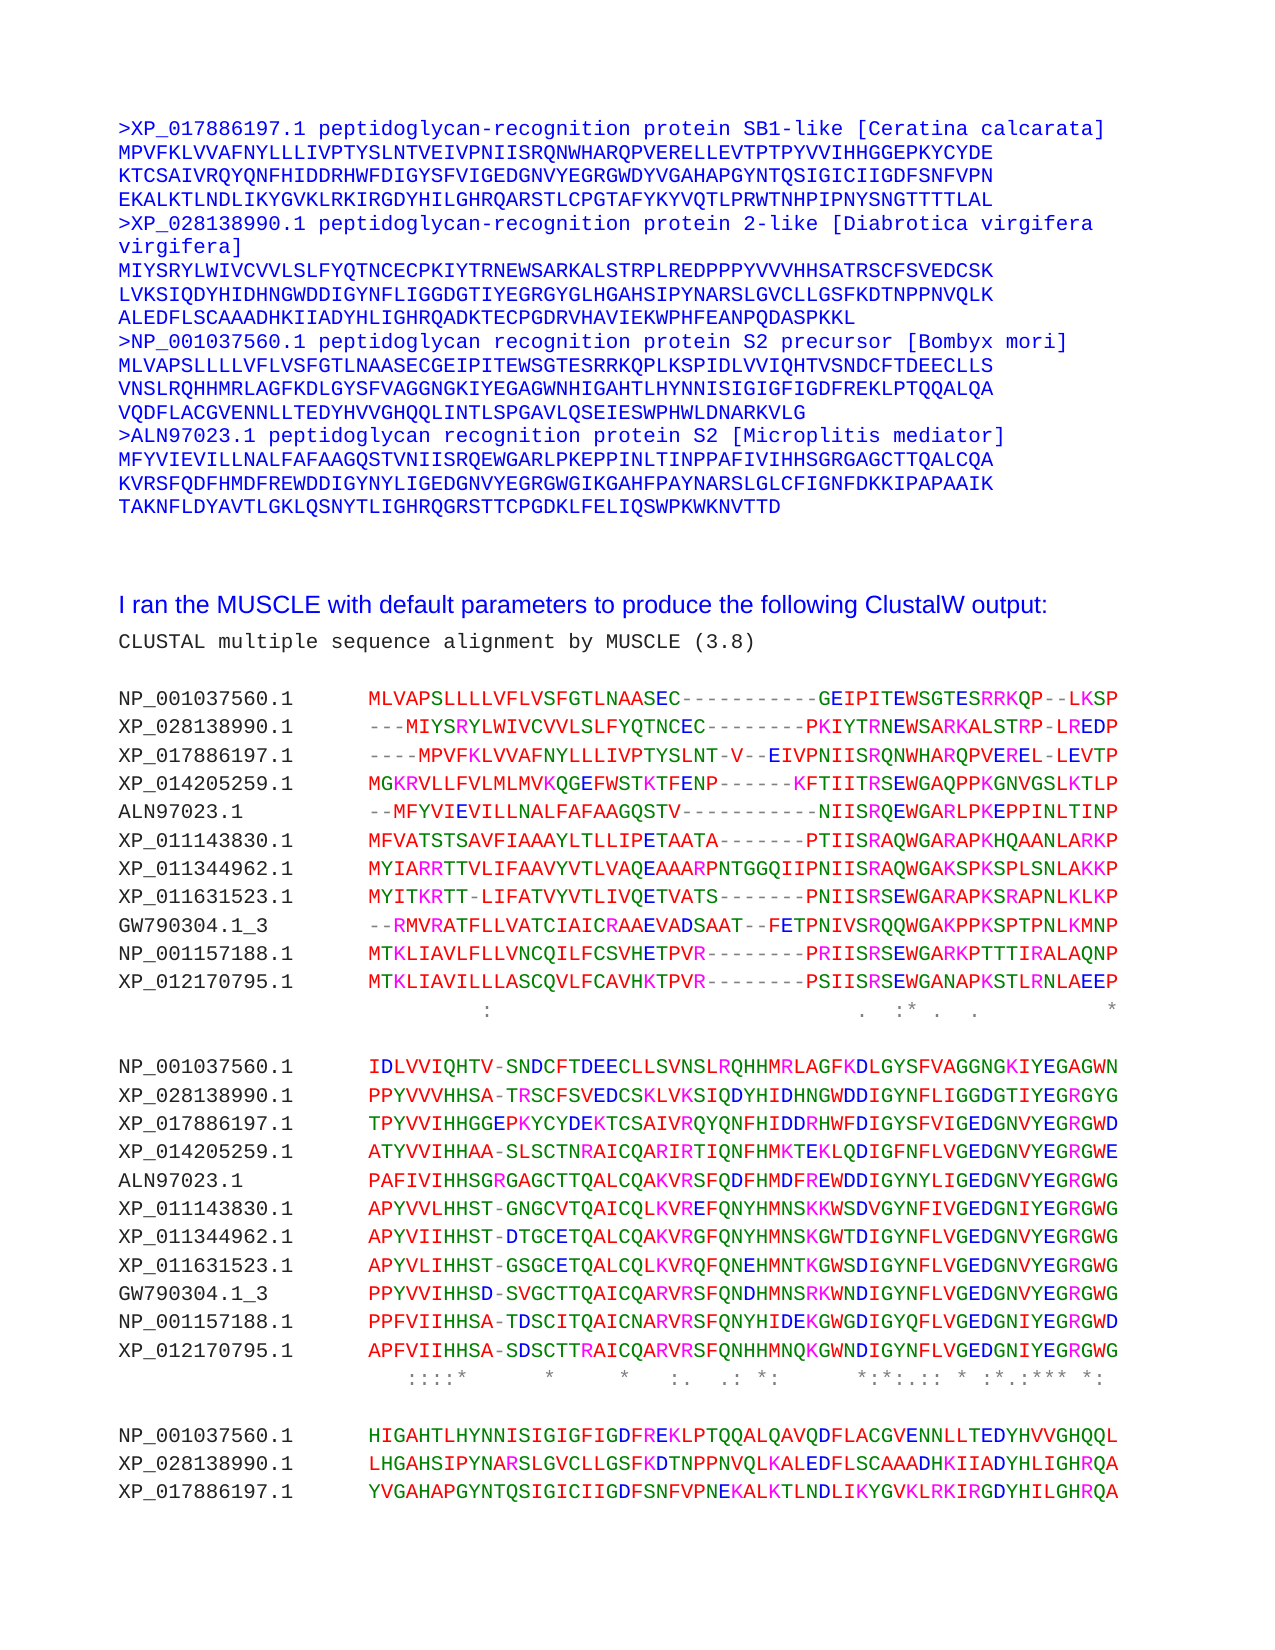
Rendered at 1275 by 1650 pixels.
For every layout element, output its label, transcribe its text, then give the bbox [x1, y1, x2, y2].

text ALEDFLSCAAADHKIIADYHLIGHRQADKTECPGDRVHAVIEKWPHFEANPQDASPKKL [118, 307, 1157, 331]
text XP_017886197.1 TPYVVIHHGGEPKYCYDEKTCSAIVRQYQNFHIDDRHWFDIGYSFVIGEDGNVYEGRGWD [118, 1113, 1157, 1137]
text XP_011143830.1 MFVATSTSAVFIAAAYLTLLIPETAATA-------PTIISRAQWGARAPKHQAANLARKP [118, 830, 1157, 853]
text : . :* . . * [118, 1000, 1157, 1023]
text XP_014205259.1 MGKRVLLFVLMLMVKQGEFWSTKTFENP------KFTIITRSEWGAQPPKGNVGSLKTLP [118, 773, 1157, 797]
text KTCSAIVRQYQNFHIDDRHWFDIGYSFVIGEDGNVYEGRGWDYVGAHAPGYNTQSIGICIIGDFSNFVPN [118, 165, 1157, 189]
text ::::* * * :. .: *: *:*:.:: * :*.:*** *: [118, 1368, 1157, 1392]
text XP_011631523.1 APYVLIHHST-GSGCETQALCQLKVRQFQNEHMNTKGWSDIGYNFLVGEDGNVYEGRGWG [118, 1255, 1157, 1278]
text NP_001037560.1 MLVAPSLLLLVFLVSFGTLNAASEC-----------GEIPITEWSGTESRRKQP--LKSP [118, 688, 1157, 712]
text NP_001037560.1 IDLVVIQHTV-SNDCFTDEECLLSVNSLRQHHMRLAGFKDLGYSFVAGGNGKIYEGAGWN [118, 1056, 1157, 1080]
text XP_012170795.1 MTKLIAVILLLASCQVLFCAVHKTPVR--------PSIISRSEWGANAPKSTLRNLAEEP [118, 971, 1157, 995]
text VQDFLACGVENNLLTEDYHVVGHQQLINTLSPGAVLQSEIESWPHWLDNARKVLG [118, 402, 1157, 426]
text XP_012170795.1 APFVIIHHSA-SDSCTTRAICQARVRSFQNHHMNQKGWNDIGYNFLVGEDGNIYEGRGWG [118, 1340, 1157, 1363]
text GW790304.1_3 --RMVRATFLLVATCIAICRAAEVADSAAT--FETPNIVSRQQWGAKPPKSPTPNLKMNP [118, 915, 1157, 938]
text XP_011631523.1 MYITKRTT-LIFATVYVTLIVQETVATS-------PNIISRSEWGARAPKSRAPNLKLKP [118, 886, 1157, 910]
text ALN97023.1 --MFYVIEVILLNALFAFAAGQSTV-----------NIISRQEWGARLPKEPPINLTINP [118, 801, 1157, 825]
text XP_028138990.1 PPYVVVHHSA-TRSCFSVEDCSKLVKSIQDYHIDHNGWDDIGYNFLIGGDGTIYEGRGYG [118, 1085, 1157, 1108]
text MIYSRYLWIVCVVLSLFYQTNCECPKIYTRNEWSARKALSTRPLREDPPPYVVVHHSATRSCFSVEDCSK [118, 260, 1157, 284]
text >ALN97023.1 peptidoglycan recognition protein S2 [Microplitis mediator] [118, 426, 1157, 449]
text XP_017886197.1 ----MPVFKLVVAFNYLLLIVPTYSLNT-V--EIVPNIISRQNWHARQPVEREL-LEVTP [118, 745, 1157, 768]
text CLUSTAL multiple sequence alignment by MUSCLE (3.8) [118, 631, 1157, 655]
text EKALKTLNDLIKYGVKLRKIRGDYHILGHRQARSTLCPGTAFYKYVQTLPRWTNHPIPNYSNGTTTTLAL [118, 189, 1157, 213]
text XP_017886197.1 YVGAHAPGYNTQSIGICIIGDFSNFVPNEKALKTLNDLIKYGVKLRKIRGDYHILGHRQA [118, 1481, 1157, 1505]
text VNSLRQHHMRLAGFKDLGYSFVAGGNGKIYEGAGWNHIGAHTLHYNNISIGIGFIGDFREKLPTQQALQA [118, 378, 1157, 402]
text MLVAPSLLLLVFLVSFGTLNAASECGEIPITEWSGTESRRKQPLKSPIDLVVIQHTVSNDCFTDEECLLS [118, 354, 1157, 378]
text NP_001037560.1 HIGAHTLHYNNISIGIGFIGDFREKLPTQQALQAVQDFLACGVENNLLTEDYHVVGHQQL [118, 1425, 1157, 1448]
text XP_011344962.1 MYIARRTTVLIFAAVYVTLVAQEAAARPNTGGQIIPNIISRAQWGAKSPKSPLSNLAKKP [118, 858, 1157, 882]
text XP_011344962.1 APYVIIHHST-DTGCETQALCQAKVRGFQNYHMNSKGWTDIGYNFLVGEDGNVYEGRGWG [118, 1226, 1157, 1250]
text XP_028138990.1 ---MIYSRYLWIVCVVLSLFYQTNCEC--------PKIYTRNEWSARKALSTRP-LREDP [118, 716, 1157, 740]
text I ran the MUSCLE with default parameters to produce the following ClustalW output: [118, 561, 1157, 619]
text >XP_028138990.1 peptidoglycan-recognition protein 2-like [Diabrotica virgifera virgifera] [118, 213, 1157, 260]
text XP_011143830.1 APYVVLHHST-GNGCVTQAICQLKVREFQNYHMNSKKWSDVGYNFIVGEDGNIYEGRGWG [118, 1198, 1157, 1222]
text XP_028138990.1 LHGAHSIPYNARSLGVCLLGSFKDTNPPNVQLKALEDFLSCAAADHKIIADYHLIGHRQA [118, 1453, 1157, 1477]
text TAKNFLDYAVTLGKLQSNYTLIGHRQGRSTTCPGDKLFELIQSWPKWKNVTTD [118, 496, 1157, 520]
text KVRSFQDFHMDFREWDDIGYNYLIGEDGNVYEGRGWGIKGAHFPAYNARSLGLCFIGNFDKKIPAPAAIK [118, 473, 1157, 496]
text LVKSIQDYHIDHNGWDDIGYNFLIGGDGTIYEGRGYGLHGAHSIPYNARSLGVCLLGSFKDTNPPNVQLK [118, 284, 1157, 307]
text MFYVIEVILLNALFAFAAGQSTVNIISRQEWGARLPKEPPINLTINPPAFIVIHHSGRGAGCTTQALCQA [118, 449, 1157, 473]
text XP_014205259.1 ATYVVIHHAA-SLSCTNRAICQARIRTIQNFHMKTEKLQDIGFNFLVGEDGNVYEGRGWE [118, 1141, 1157, 1165]
text NP_001157188.1 MTKLIAVLFLLVNCQILFCSVHETPVR--------PRIISRSEWGARKPTTTIRALAQNP [118, 943, 1157, 967]
text GW790304.1_3 PPYVVIHHSD-SVGCTTQAICQARVRSFQNDHMNSRKWNDIGYNFLVGEDGNVYEGRGWG [118, 1283, 1157, 1307]
text ALN97023.1 PAFIVIHHSGRGAGCTTQALCQAKVRSFQDFHMDFREWDDIGYNYLIGEDGNVYEGRGWG [118, 1170, 1157, 1193]
text >NP_001037560.1 peptidoglycan recognition protein S2 precursor [Bombyx mori] [118, 331, 1157, 354]
text NP_001157188.1 PPFVIIHHSA-TDSCITQAICNARVRSFQNYHIDEKGWGDIGYQFLVGEDGNIYEGRGWD [118, 1311, 1157, 1335]
text MPVFKLVVAFNYLLLIVPTYSLNTVEIVPNIISRQNWHARQPVERELLEVTPTPYVVIHHGGEPKYCYDE [118, 142, 1157, 165]
text >XP_017886197.1 peptidoglycan-recognition protein SB1-like [Ceratina calcarata] [118, 118, 1157, 142]
